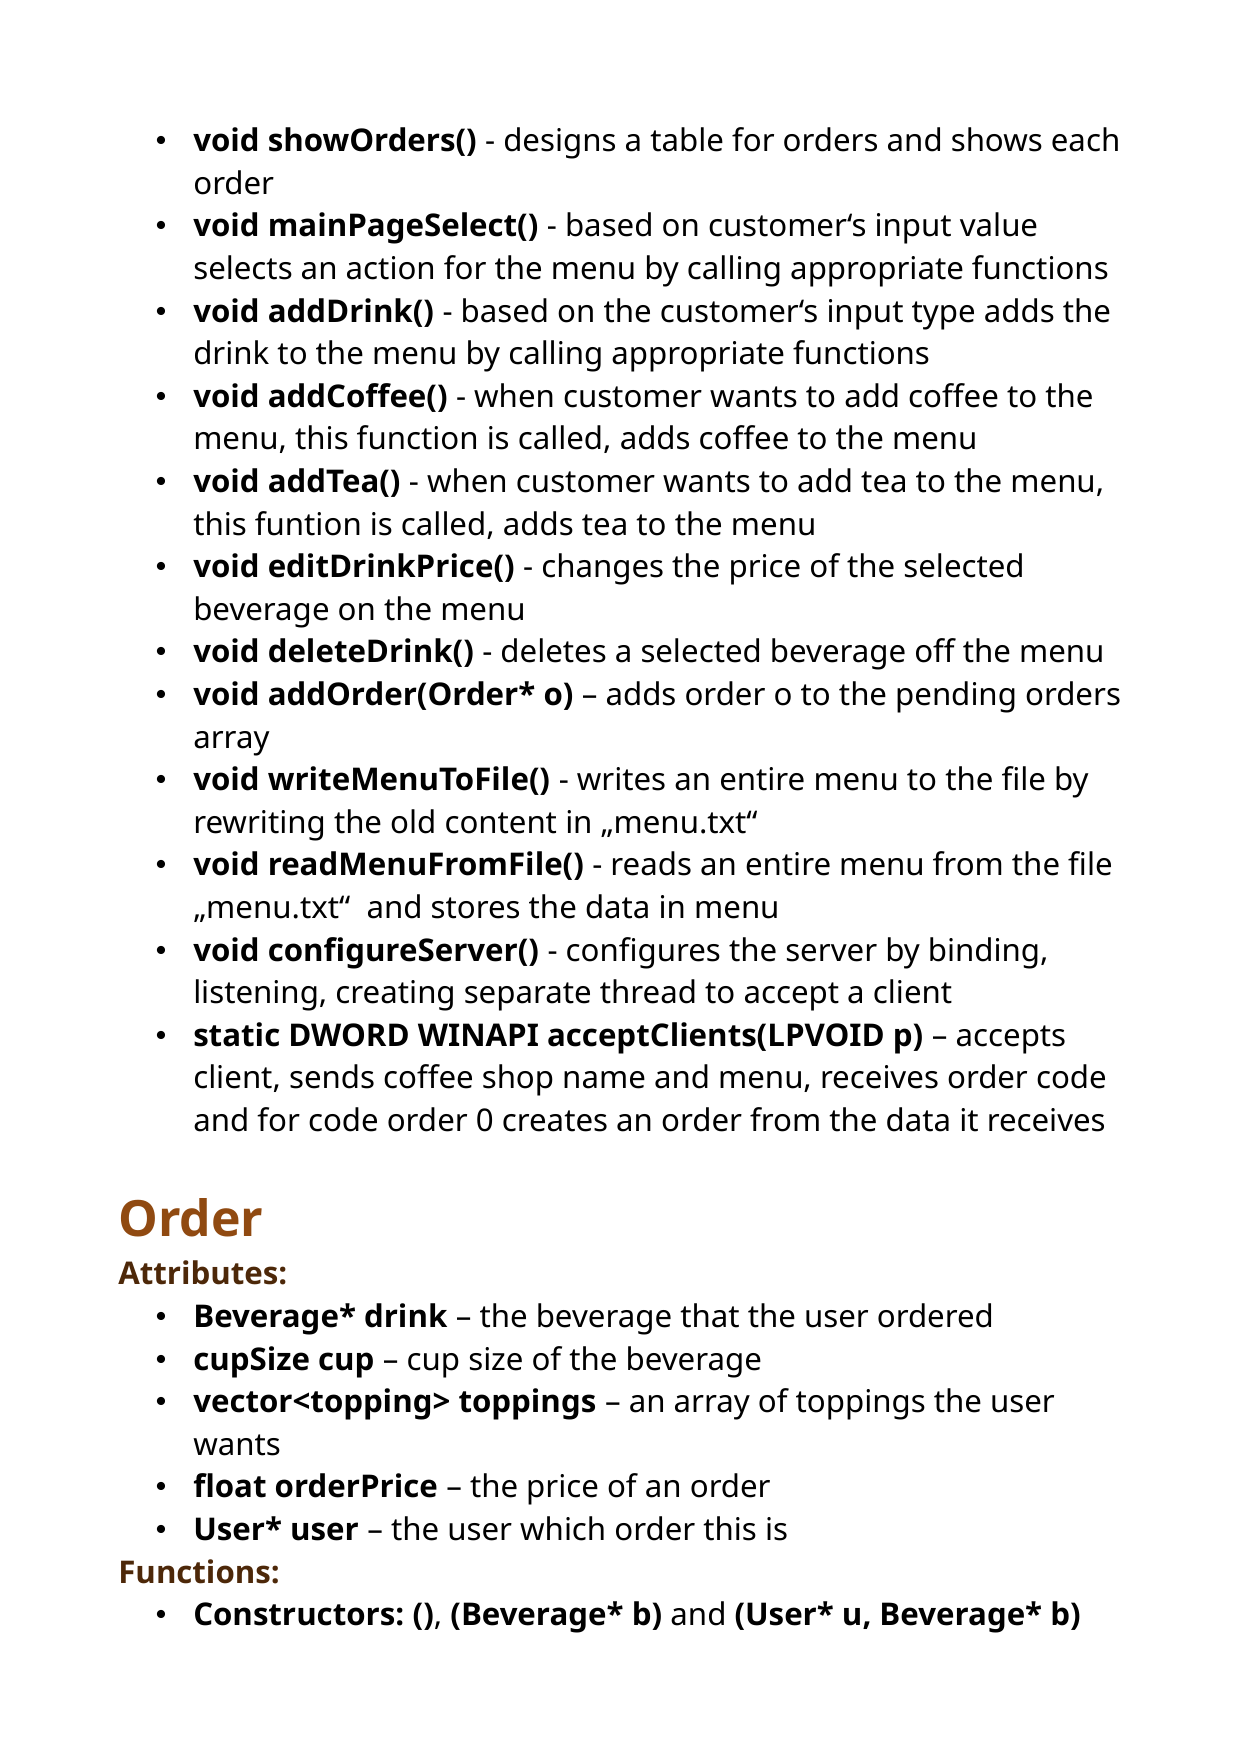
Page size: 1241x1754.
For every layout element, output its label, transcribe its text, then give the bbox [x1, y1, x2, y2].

list void writeMenuToFile() - writes an entire menu to the file by rewriting the old content in „menu.txt“ [156, 757, 1122, 842]
list User* user – the user which order this is [156, 1507, 1122, 1549]
text Attributes: [118, 1251, 1122, 1294]
list Beverage* drink – the beverage that the user ordered [156, 1294, 1122, 1337]
list void showOrders() - designs a table for orders and shows each order [156, 118, 1122, 203]
text Functions: [118, 1549, 1122, 1592]
list void configureServer() - configures the server by binding, listening, creating separate thread to accept a client [156, 928, 1122, 1013]
list void addTea() - when customer wants to add tea to the menu, this funtion is called, adds tea to the menu [156, 459, 1122, 544]
list void editDrinkPrice() - changes the price of the selected beverage on the menu [156, 544, 1122, 629]
text Order [118, 1183, 1122, 1251]
list static DWORD WINAPI acceptClients(LPVOID p) – accepts client, sends coffee shop name and menu, receives order code and for code order 0 creates an order from the data it receives [156, 1013, 1122, 1141]
list void addOrder(Order* o) – adds order o to the pending orders array [156, 672, 1122, 757]
list void mainPageSelect() - based on customer‘s input value selects an action for the menu by calling appropriate functions [156, 203, 1122, 288]
list cupSize cup – cup size of the beverage [156, 1337, 1122, 1379]
list void deleteDrink() - deletes a selected beverage off the menu [156, 629, 1122, 672]
list float orderPrice – the price of an order [156, 1464, 1122, 1507]
list Constructors: (), (Beverage* b) and (User* u, Beverage* b) [156, 1592, 1122, 1635]
list void addCoffee() - when customer wants to add coffee to the menu, this function is called, adds coffee to the menu [156, 374, 1122, 459]
list void readMenuFromFile() - reads an entire menu from the file „menu.txt“ and stores the data in menu [156, 842, 1122, 928]
list void addDrink() - based on the customer‘s input type adds the drink to the menu by calling appropriate functions [156, 288, 1122, 374]
list vector<topping> toppings – an array of toppings the user wants [156, 1379, 1122, 1464]
